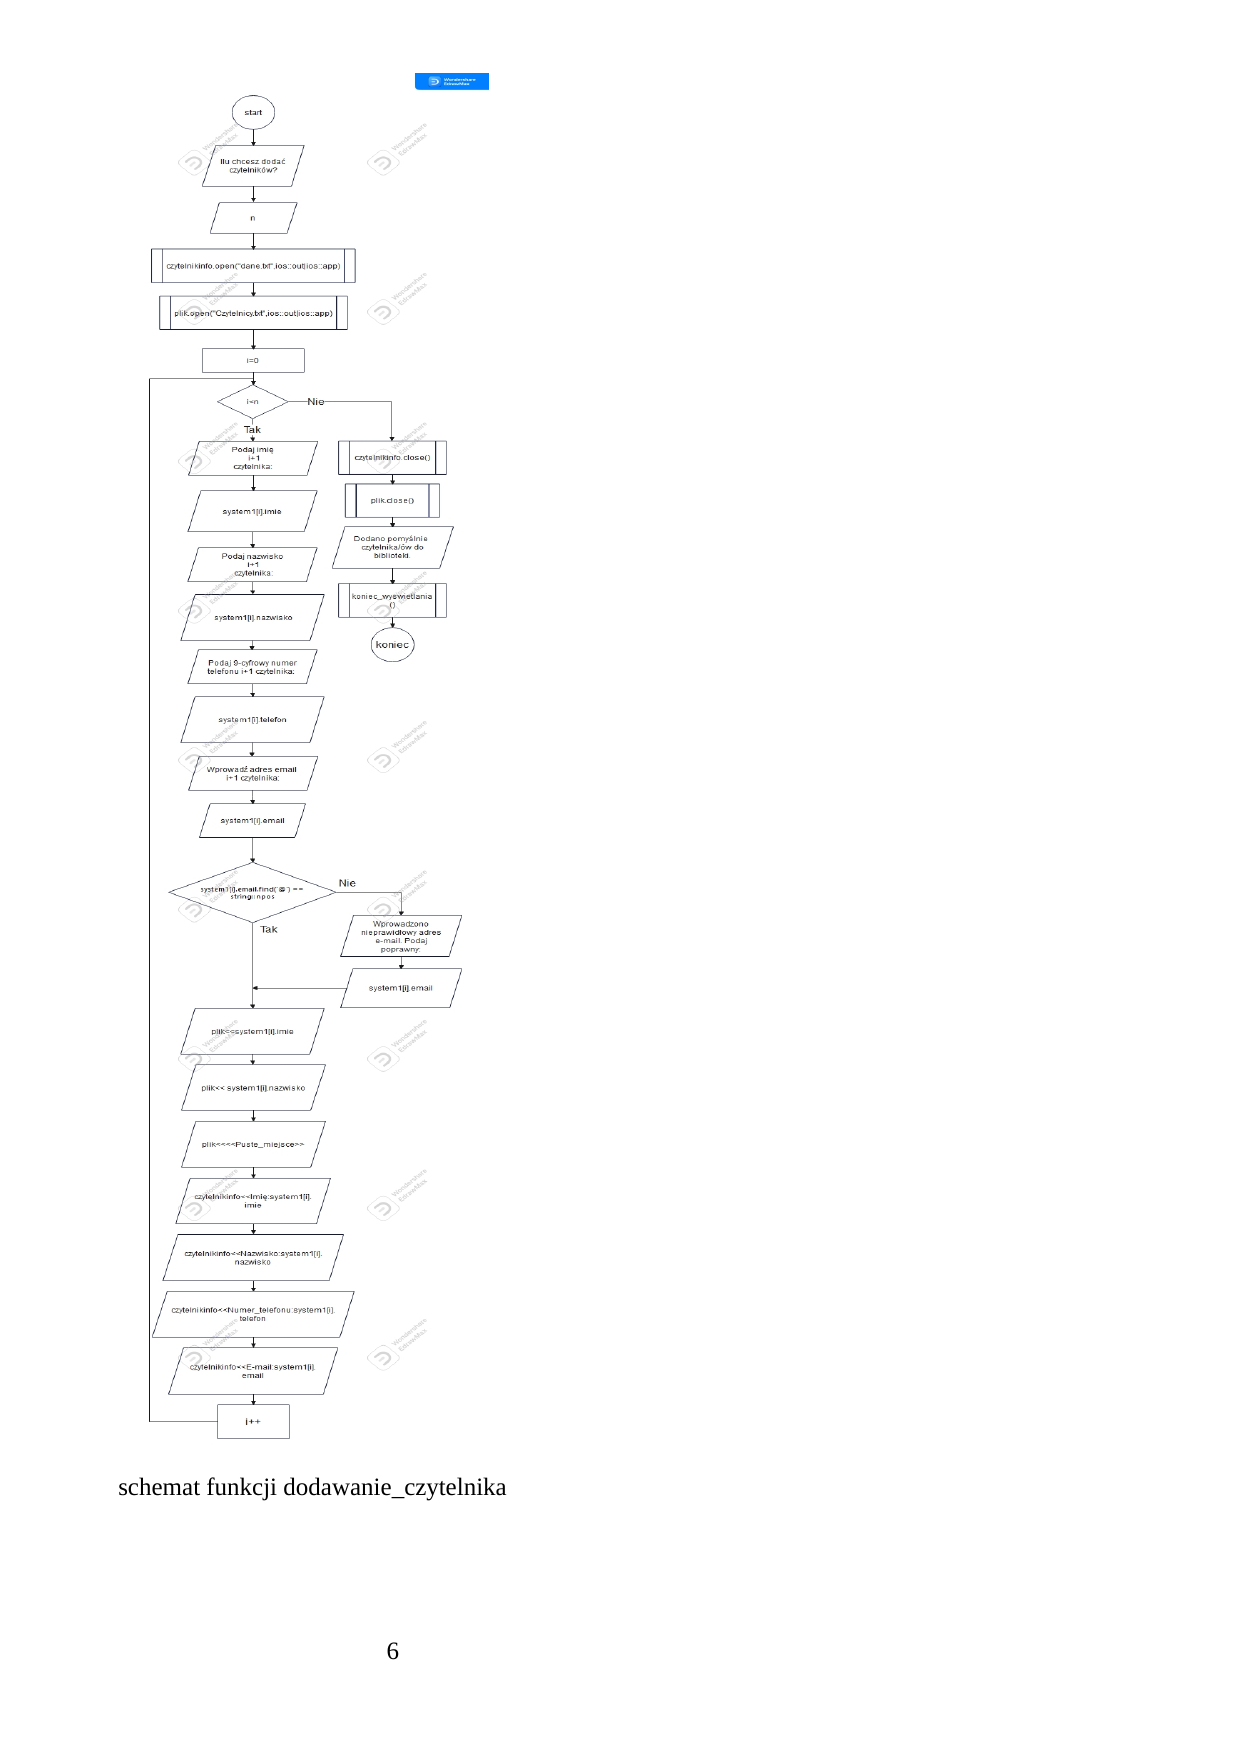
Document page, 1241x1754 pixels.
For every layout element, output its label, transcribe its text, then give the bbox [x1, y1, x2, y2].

picture [118, 73, 489, 1460]
text schemat funkcji dodawanie_czytelnika [118, 1472, 1157, 1501]
